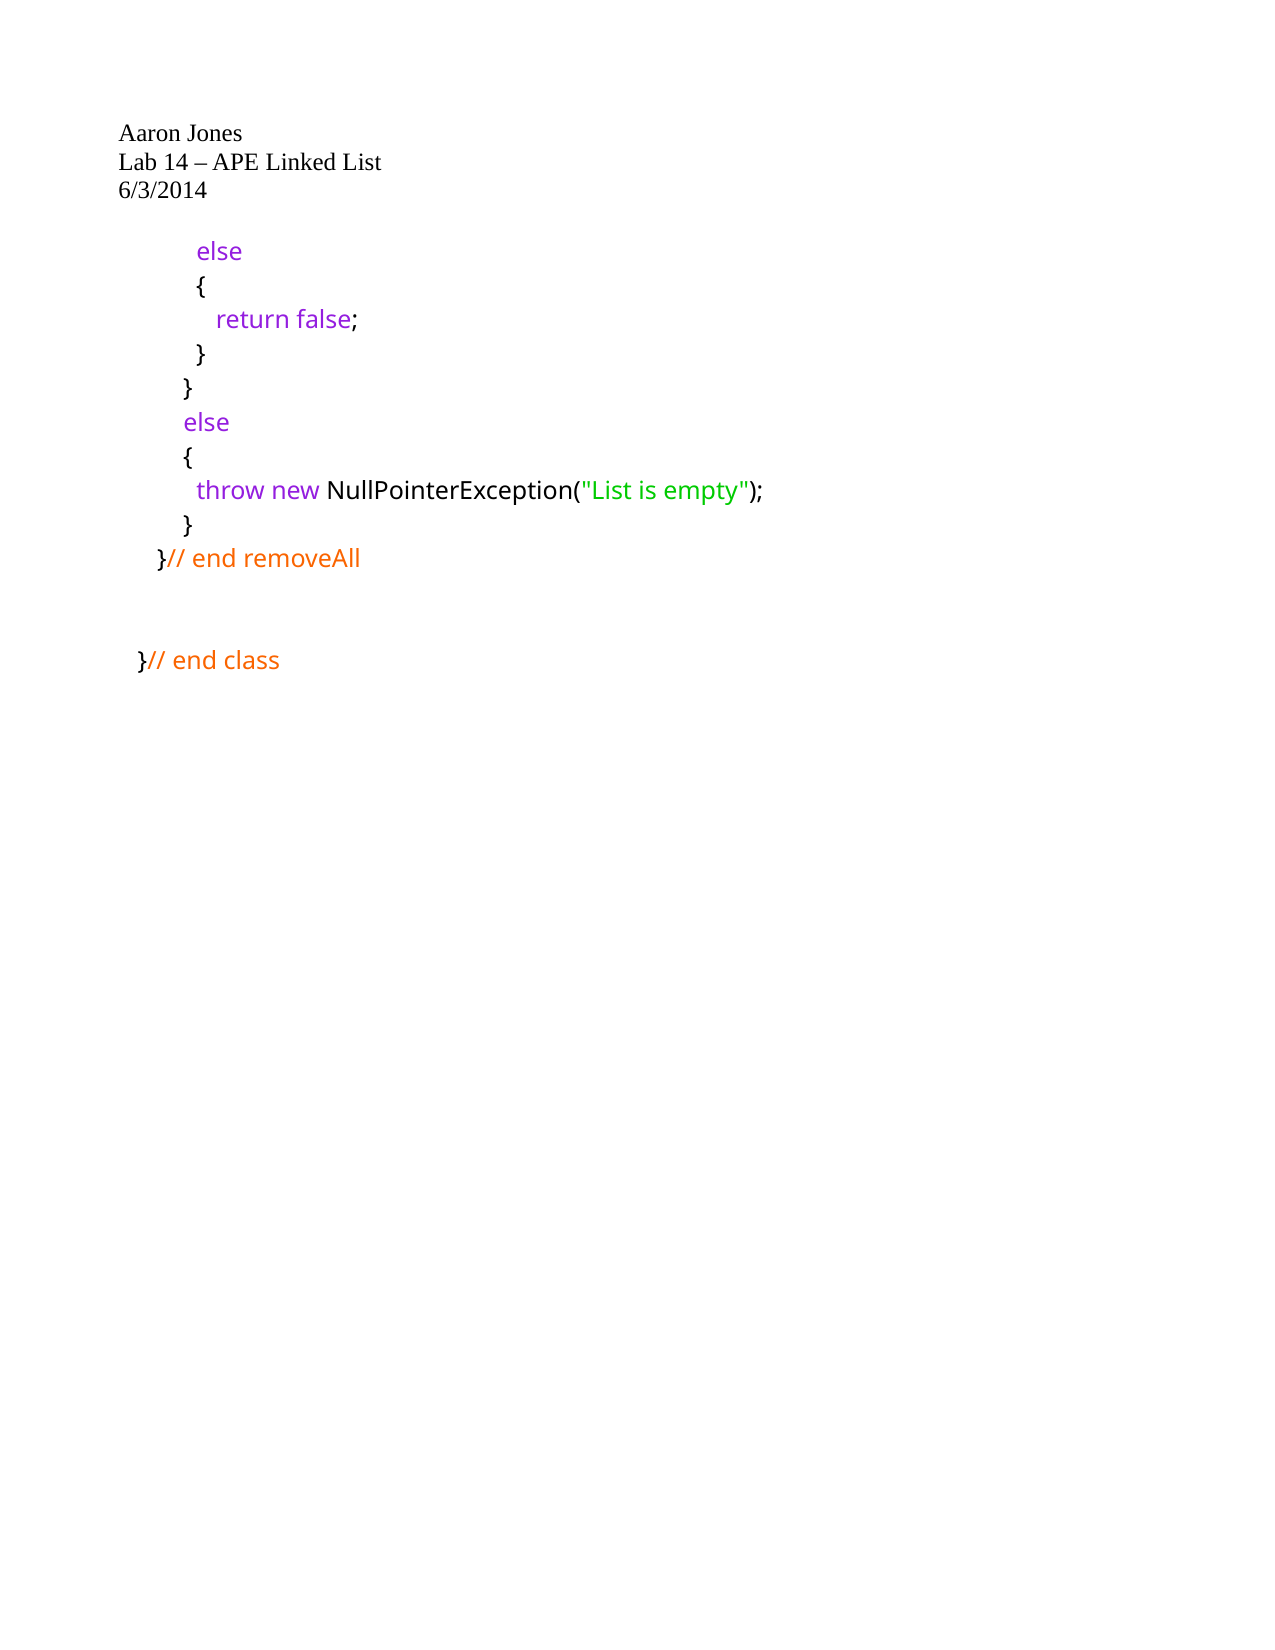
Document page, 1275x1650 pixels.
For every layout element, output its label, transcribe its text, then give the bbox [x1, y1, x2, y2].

text else { return false; } } else { throw new NullPointerException("List is empty"); } }// end removeAll }// end class [118, 234, 1157, 677]
